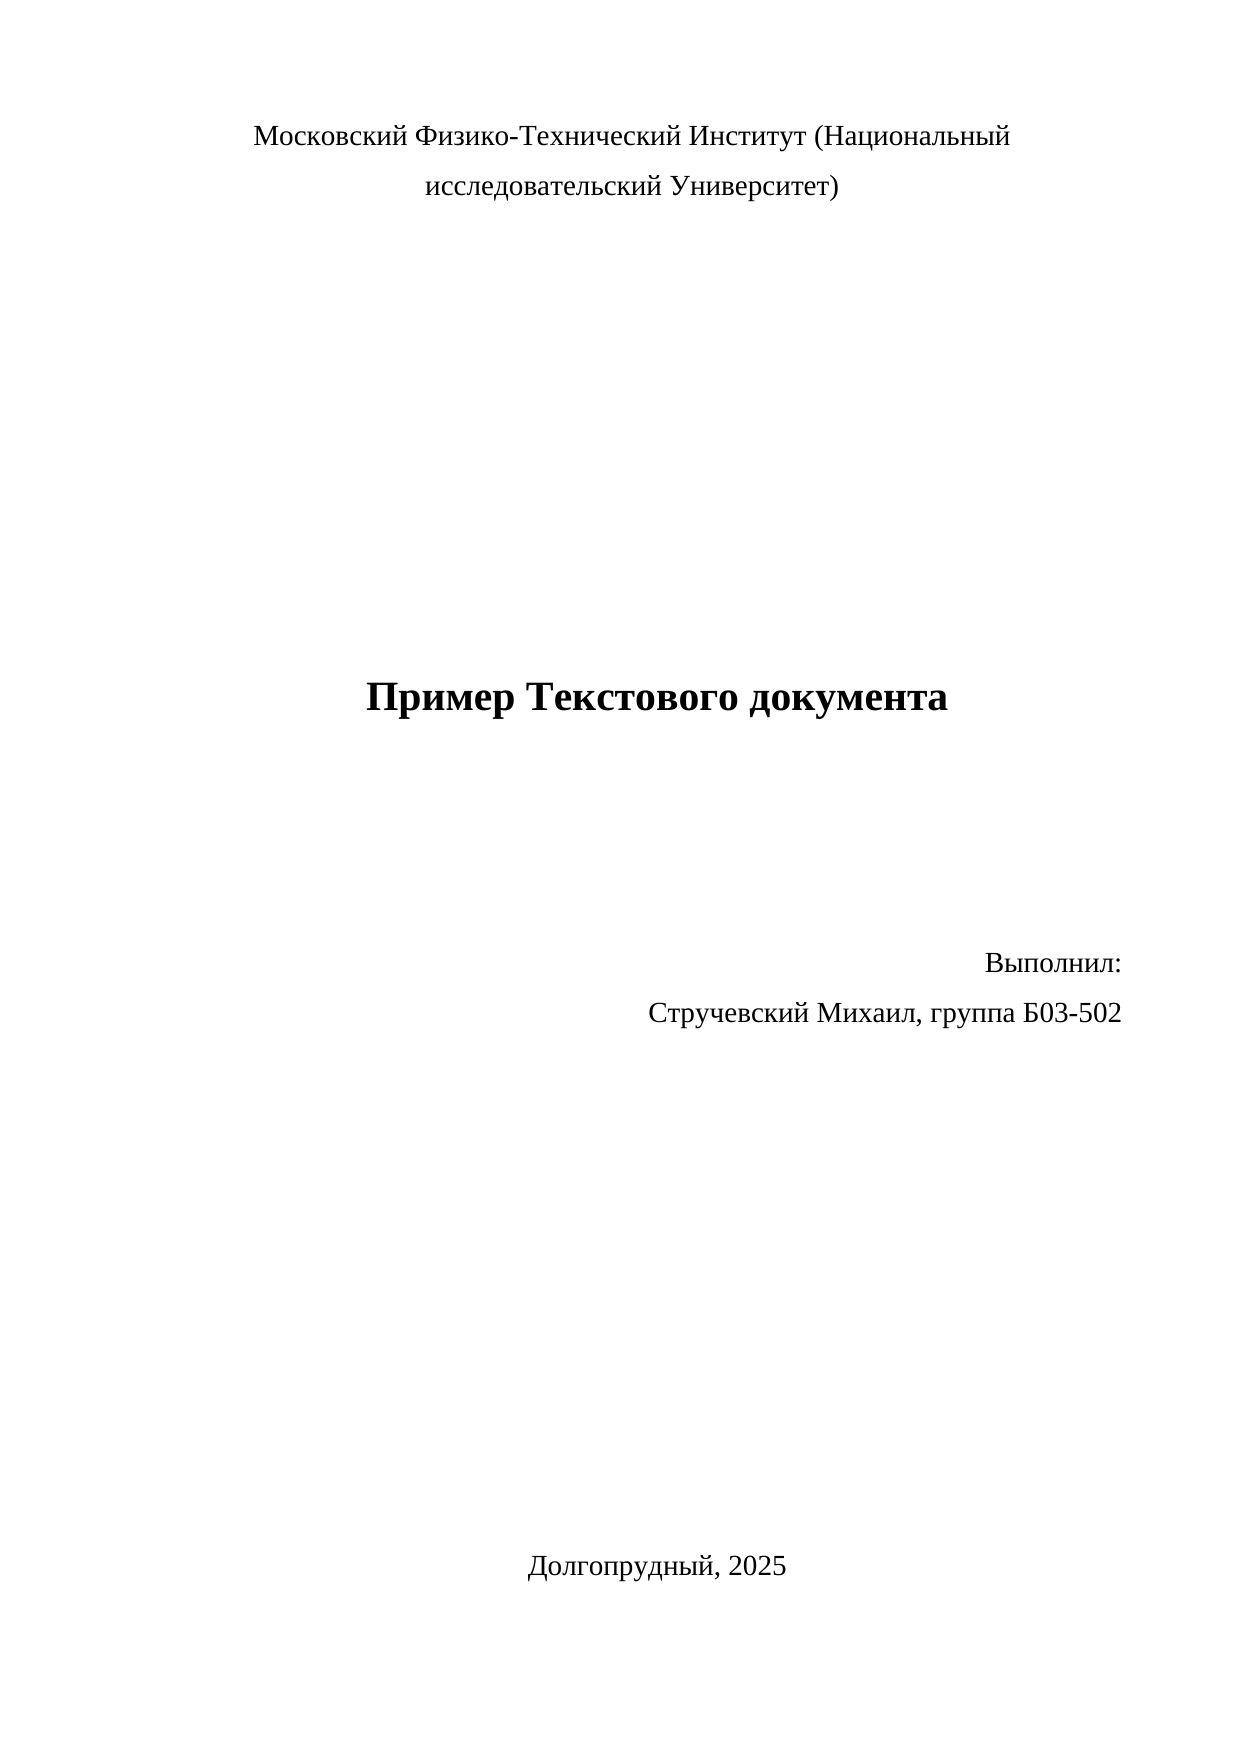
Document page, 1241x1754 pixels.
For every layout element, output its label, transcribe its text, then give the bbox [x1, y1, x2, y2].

text Стручевский Михаил, группа Б03-502 [118, 995, 1122, 1028]
text Выполнил: [118, 945, 1122, 978]
list Московский Физико-Технический Институт (Национальный исследовательский Университет) [118, 118, 1122, 202]
text Пример Текстового документа [118, 672, 1122, 719]
text Долгопрудный, 2025 [118, 1548, 1122, 1582]
